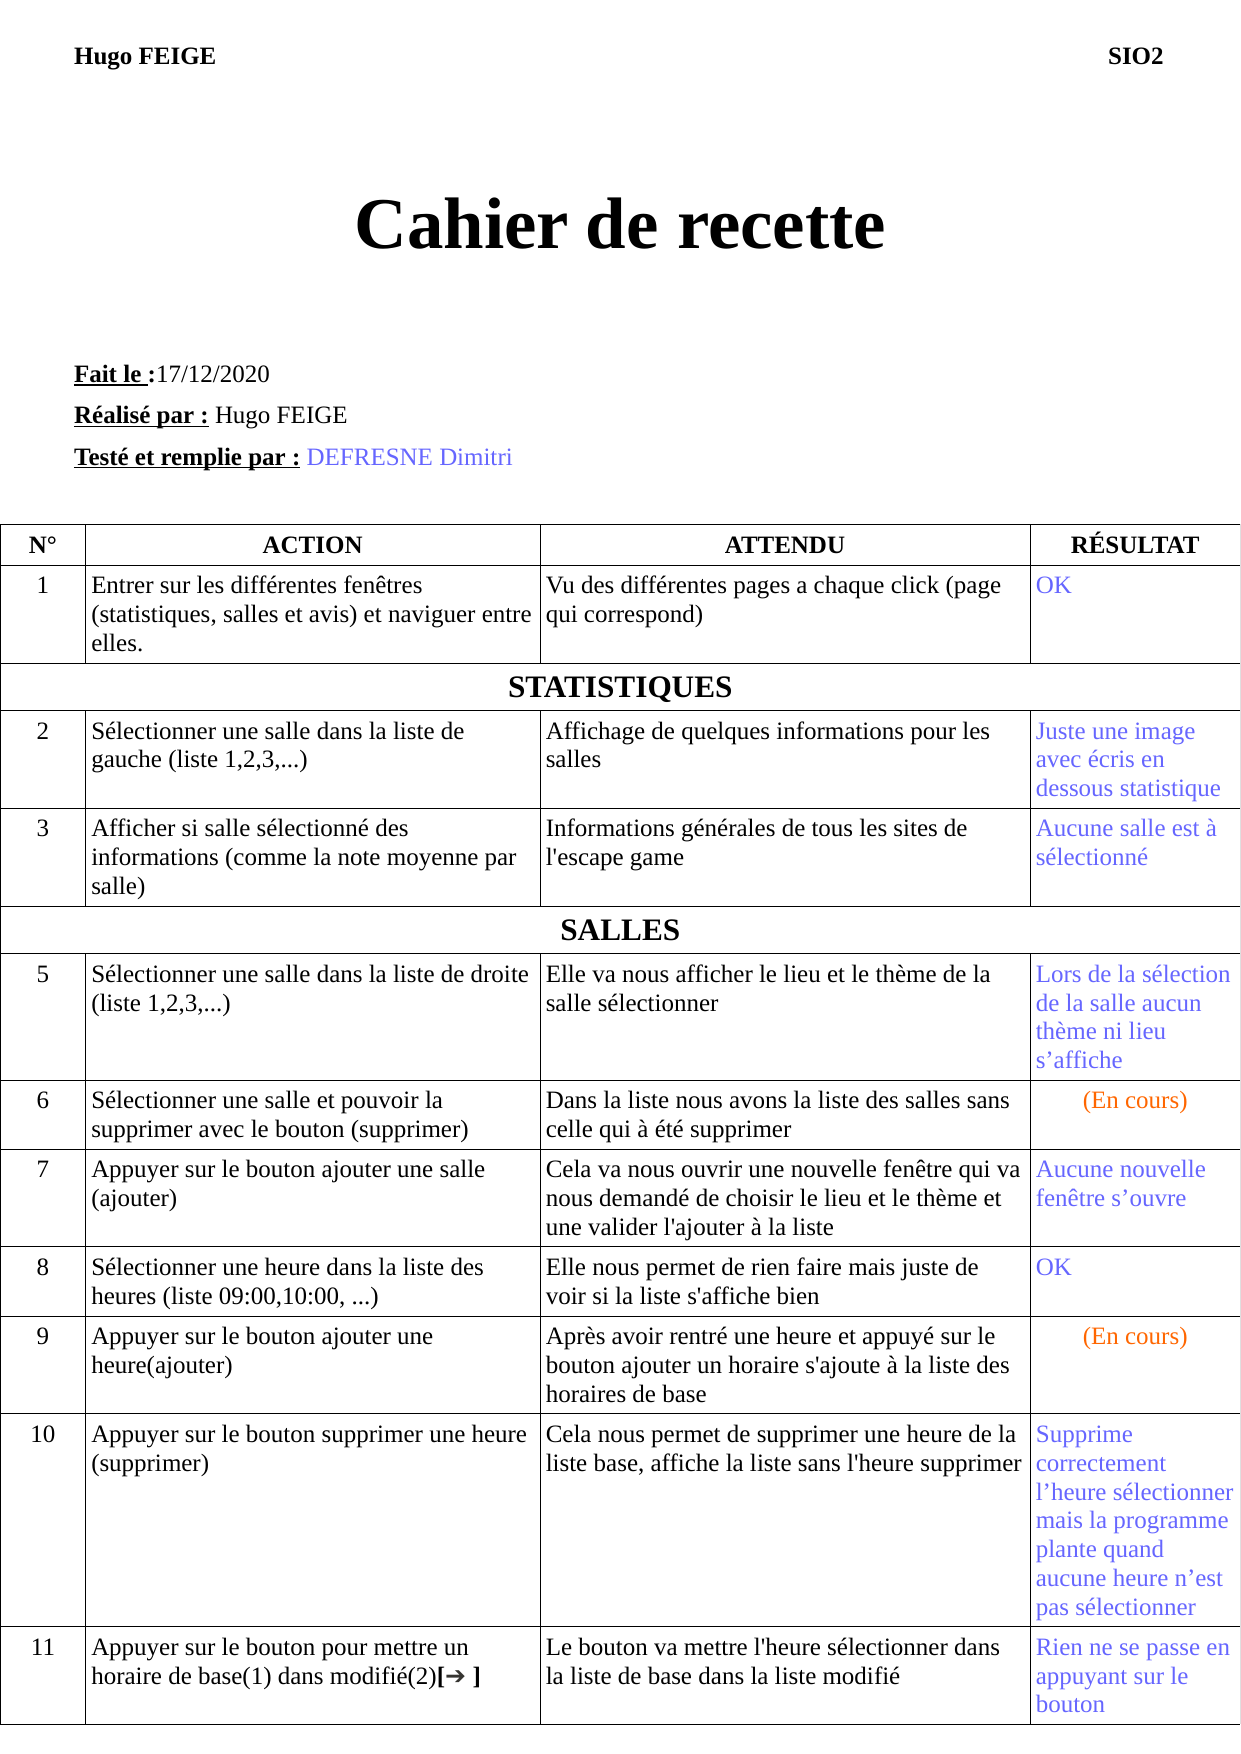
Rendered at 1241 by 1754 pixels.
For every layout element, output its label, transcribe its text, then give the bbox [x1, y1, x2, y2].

table_cell Sélectionner une salle et pouvoir la supprimer avec le bouton (supprimer) [86, 1081, 540, 1149]
table_cell 3 [1, 809, 85, 906]
table_cell Appuyer sur le bouton supprimer une heure (supprimer) [86, 1414, 540, 1626]
table_cell Appuyer sur le bouton ajouter une heure(ajouter) [86, 1317, 540, 1413]
table_header RÉSULTAT [1031, 525, 1240, 564]
table_cell 2 [1, 711, 85, 808]
text Cahier de recette [0, 180, 1240, 264]
table_cell 6 [1, 1081, 85, 1149]
table_cell Informations générales de tous les sites de l'escape game [541, 809, 1030, 906]
table_cell 5 [1, 954, 85, 1079]
text Testé et remplie par : DEFRESNE Dimitri [0, 442, 1240, 471]
table_cell (En cours) [1031, 1081, 1240, 1149]
table_cell Dans la liste nous avons la liste des salles sans celle qui à été supprimer [541, 1081, 1030, 1149]
table_cell 9 [1, 1317, 85, 1413]
text Hugo FEIGE SIO2 [0, 41, 1240, 70]
table_header N° [1, 525, 85, 564]
table_cell Cela va nous ouvrir une nouvelle fenêtre qui va nous demandé de choisir le lieu et le thème et une valider l'ajouter à la liste [541, 1150, 1030, 1246]
table_cell Affichage de quelques informations pour les salles [541, 711, 1030, 808]
table_cell Vu des différentes pages a chaque click (page qui correspond) [541, 566, 1030, 662]
table_cell 10 [1, 1414, 85, 1626]
table_cell 8 [1, 1247, 85, 1316]
table_cell Sélectionner une salle dans la liste de gauche (liste 1,2,3,...) [86, 711, 540, 808]
table_cell Sélectionner une salle dans la liste de droite (liste 1,2,3,...) [86, 954, 540, 1079]
table_cell Lors de la sélection de la salle aucun thème ni lieu s’affiche [1031, 954, 1240, 1079]
table_header ATTENDU [541, 525, 1030, 564]
table_cell (En cours) [1031, 1317, 1240, 1413]
table_cell 1 [1, 566, 85, 662]
table_cell Entrer sur les différentes fenêtres (statistiques, salles et avis) et naviguer entre elles. [86, 566, 540, 662]
table_cell Le bouton va mettre l'heure sélectionner dans la liste de base dans la liste modifié [541, 1627, 1030, 1724]
table_cell Après avoir rentré une heure et appuyé sur le bouton ajouter un horaire s'ajoute à la liste des horaires de base [541, 1317, 1030, 1413]
table_cell Aucune salle est à sélectionné [1031, 809, 1240, 906]
table_cell Appuyer sur le bouton ajouter une salle (ajouter) [86, 1150, 540, 1246]
table_cell Aucune nouvelle fenêtre s’ouvre [1031, 1150, 1240, 1246]
table_cell Appuyer sur le bouton pour mettre un horaire de base(1) dans modifié(2)[➔ ] [86, 1627, 540, 1724]
table_cell Elle nous permet de rien faire mais juste de voir si la liste s'affiche bien [541, 1247, 1030, 1316]
table_cell Elle va nous afficher le lieu et le thème de la salle sélectionner [541, 954, 1030, 1079]
table_cell OK [1031, 566, 1240, 662]
table_cell 11 [1, 1627, 85, 1724]
table_cell Juste une image avec écris en dessous statistique [1031, 711, 1240, 808]
table_cell SALLES [1, 907, 1240, 953]
table_cell Afficher si salle sélectionné des informations (comme la note moyenne par salle) [86, 809, 540, 906]
table_cell Supprime correctement l’heure sélectionner mais la programme plante quand aucune heure n’est pas sélectionner [1031, 1414, 1240, 1626]
text Fait le :17/12/2020 [0, 359, 1240, 388]
text Réalisé par : Hugo FEIGE [0, 401, 1240, 429]
table_cell Cela nous permet de supprimer une heure de la liste base, affiche la liste sans l'heure supprimer [541, 1414, 1030, 1626]
table_cell STATISTIQUES [1, 664, 1240, 710]
table_cell Sélectionner une heure dans la liste des heures (liste 09:00,10:00, ...) [86, 1247, 540, 1316]
table_header ACTION [86, 525, 540, 564]
table_cell 7 [1, 1150, 85, 1246]
table_cell OK [1031, 1247, 1240, 1316]
table_cell Rien ne se passe en appuyant sur le bouton [1031, 1627, 1240, 1724]
